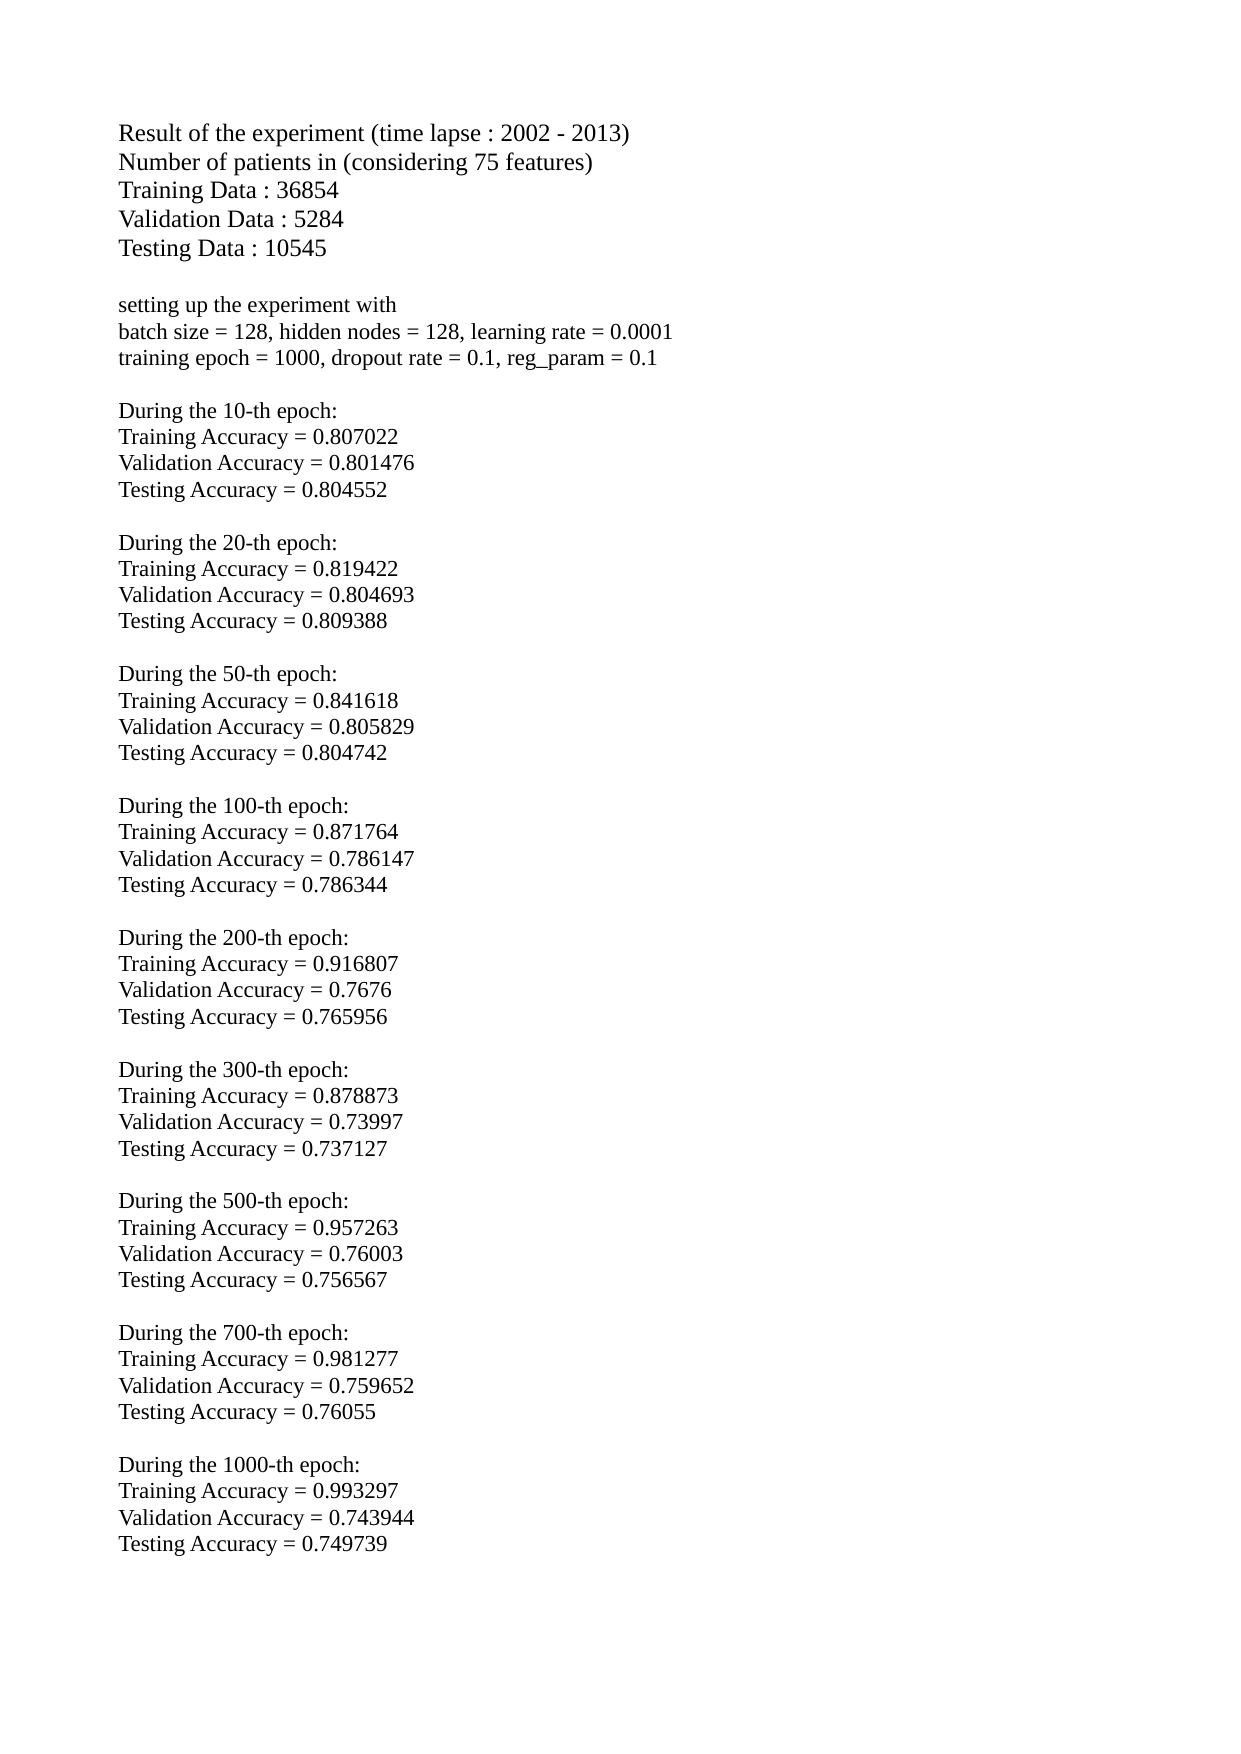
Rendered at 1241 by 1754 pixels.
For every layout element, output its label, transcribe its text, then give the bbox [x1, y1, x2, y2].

text Validation Accuracy = 0.743944 [118, 1504, 1122, 1530]
text Validation Accuracy = 0.805829 [118, 713, 1122, 739]
text Testing Accuracy = 0.804552 [118, 476, 1122, 502]
text Testing Accuracy = 0.749739 [118, 1530, 1122, 1556]
text During the 200-th epoch: [118, 924, 1122, 950]
text Testing Accuracy = 0.804742 [118, 739, 1122, 766]
text Testing Accuracy = 0.786344 [118, 871, 1122, 897]
text Testing Accuracy = 0.765956 [118, 1003, 1122, 1029]
text batch size = 128, hidden nodes = 128, learning rate = 0.0001 [118, 318, 1122, 344]
text During the 1000-th epoch: [118, 1451, 1122, 1477]
text Training Accuracy = 0.981277 [118, 1346, 1122, 1372]
text Testing Accuracy = 0.737127 [118, 1135, 1122, 1161]
text During the 20-th epoch: [118, 528, 1122, 555]
text Training Accuracy = 0.878873 [118, 1082, 1122, 1108]
text setting up the experiment with [118, 291, 1122, 318]
text Training Accuracy = 0.916807 [118, 950, 1122, 977]
text Testing Accuracy = 0.809388 [118, 608, 1122, 634]
text During the 500-th epoch: [118, 1187, 1122, 1214]
text Validation Accuracy = 0.7676 [118, 977, 1122, 1003]
text Validation Accuracy = 0.786147 [118, 845, 1122, 871]
text training epoch = 1000, dropout rate = 0.1, reg_param = 0.1 [118, 344, 1122, 370]
text Training Accuracy = 0.871764 [118, 818, 1122, 845]
text During the 700-th epoch: [118, 1319, 1122, 1346]
text Training Accuracy = 0.957263 [118, 1214, 1122, 1240]
text During the 10-th epoch: [118, 397, 1122, 423]
text Training Accuracy = 0.819422 [118, 555, 1122, 581]
text Validation Accuracy = 0.73997 [118, 1108, 1122, 1135]
text Validation Accuracy = 0.76003 [118, 1240, 1122, 1266]
text Testing Accuracy = 0.756567 [118, 1266, 1122, 1293]
text Training Accuracy = 0.993297 [118, 1477, 1122, 1504]
text Testing Accuracy = 0.76055 [118, 1398, 1122, 1424]
text Training Accuracy = 0.807022 [118, 423, 1122, 449]
text Validation Accuracy = 0.801476 [118, 449, 1122, 476]
text Training Accuracy = 0.841618 [118, 687, 1122, 713]
text During the 300-th epoch: [118, 1056, 1122, 1082]
text Validation Accuracy = 0.804693 [118, 581, 1122, 608]
text Validation Accuracy = 0.759652 [118, 1372, 1122, 1398]
text During the 50-th epoch: [118, 660, 1122, 687]
text During the 100-th epoch: [118, 792, 1122, 818]
